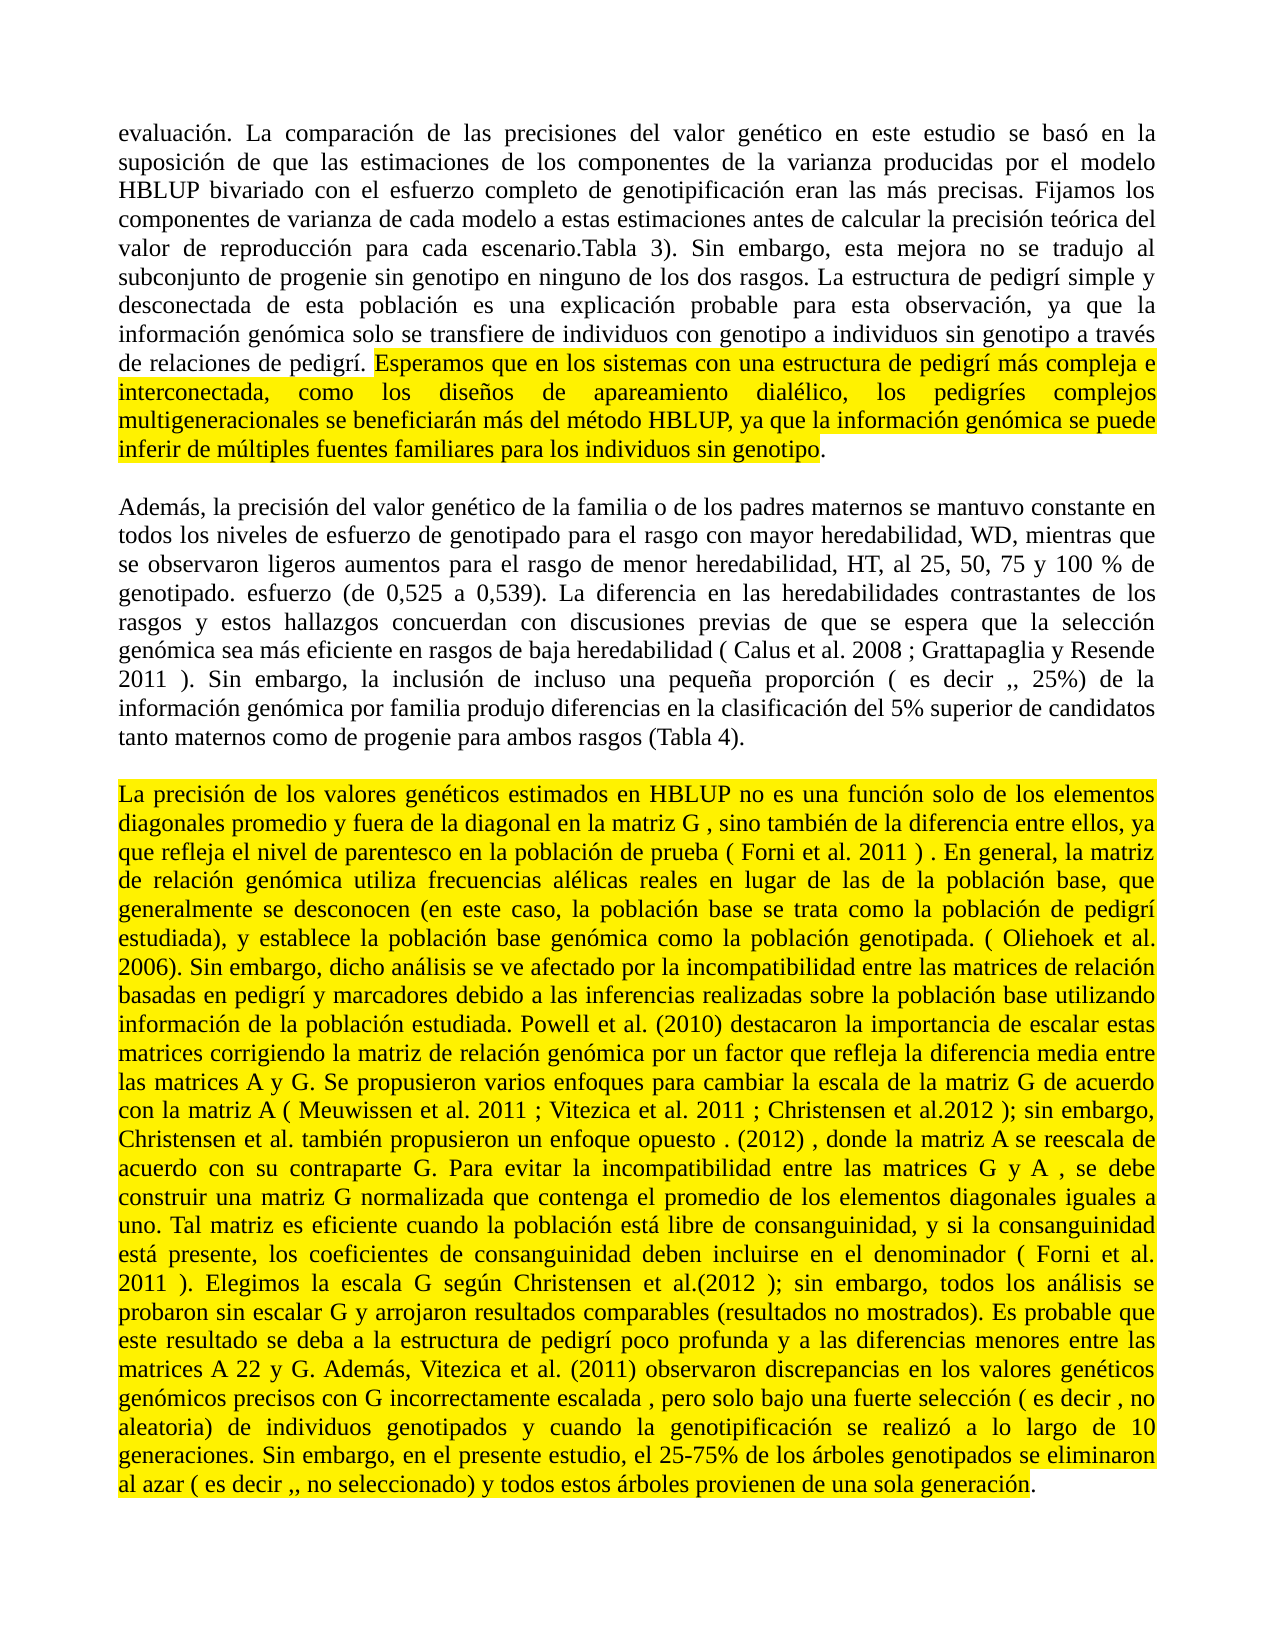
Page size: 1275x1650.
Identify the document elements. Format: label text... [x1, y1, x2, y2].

text La precisión de los valores genéticos estimados en HBLUP no es una función solo de los elementos diagonales promedio y fuera de la diagonal en la matriz G , sino también de la diferencia entre ellos, ya que refleja el nivel de parentesco en la población de prueba ( Forni et al. 2011 ) . En general, la matriz de relación genómica utiliza frecuencias alélicas reales en lugar de las de la población base, que generalmente se desconocen (en este caso, la población base se trata como la población de pedigrí estudiada), y establece la población base genómica como la población genotipada. ( Oliehoek et al. 2006). Sin embargo, dicho análisis se ve afectado por la incompatibilidad entre las matrices de relación basadas en pedigrí y marcadores debido a las inferencias realizadas sobre la población base utilizando información de la población estudiada. Powell et al. (2010) destacaron la importancia de escalar estas matrices corrigiendo la matriz de relación genómica por un factor que refleja la diferencia media entre las matrices A y G. Se propusieron varios enfoques para cambiar la escala de la matriz G de acuerdo con la matriz A ( Meuwissen et al. 2011 ; Vitezica et al. 2011 ; Christensen et al.2012 ); sin embargo, Christensen et al. también propusieron un enfoque opuesto . (2012) , donde la matriz A se reescala de acuerdo con su contraparte G. Para evitar la incompatibilidad entre las matrices G y A , se debe construir una matriz G normalizada que contenga el promedio de los elementos diagonales iguales a uno. Tal matriz es eficiente cuando la población está libre de consanguinidad, y si la consanguinidad está presente, los coeficientes de consanguinidad deben incluirse en el denominador ( Forni et al. 2011 ). Elegimos la escala G según Christensen et al.(2012 ); sin embargo, todos los análisis se probaron sin escalar G y arrojaron resultados comparables (resultados no mostrados). Es probable que este resultado se deba a la estructura de pedigrí poco profunda y a las diferencias menores entre las matrices A 22 y G. Además, Vitezica et al. (2011) observaron discrepancias en los valores genéticos genómicos precisos con G incorrectamente escalada , pero solo bajo una fuerte selección ( es decir , no aleatoria) de individuos genotipados y cuando la genotipificación se realizó a lo largo de 10 generaciones. Sin embargo, en el presente estudio, el 25-75% de los árboles genotipados se eliminaron al azar ( es decir ,, no seleccionado) y todos estos árboles provienen de una sola generación. [118, 779, 1157, 1498]
text Además, la precisión del valor genético de la familia o de los padres maternos se mantuvo constante en todos los niveles de esfuerzo de genotipado para el rasgo con mayor heredabilidad, WD, mientras que se observaron ligeros aumentos para el rasgo de menor heredabilidad, HT, al 25, 50, 75 y 100 % de genotipado. esfuerzo (de 0,525 a 0,539). La diferencia en las heredabilidades contrastantes de los rasgos y estos hallazgos concuerdan con discusiones previas de que se espera que la selección genómica sea más eficiente en rasgos de baja heredabilidad ( Calus et al. 2008 ; Grattapaglia y Resende 2011 ). Sin embargo, la inclusión de incluso una pequeña proporción ( es decir ,, 25%) de la información genómica por familia produjo diferencias en la clasificación del 5% superior de candidatos tanto maternos como de progenie para ambos rasgos (Tabla 4). [118, 492, 1157, 751]
text evaluación. La comparación de las precisiones del valor genético en este estudio se basó en la suposición de que las estimaciones de los componentes de la varianza producidas por el modelo HBLUP bivariado con el esfuerzo completo de genotipificación eran las más precisas. Fijamos los componentes de varianza de cada modelo a estas estimaciones antes de calcular la precisión teórica del valor de reproducción para cada escenario.Tabla 3). Sin embargo, esta mejora no se tradujo al subconjunto de progenie sin genotipo en ninguno de los dos rasgos. La estructura de pedigrí simple y desconectada de esta población es una explicación probable para esta observación, ya que la información genómica solo se transfiere de individuos con genotipo a individuos sin genotipo a través de relaciones de pedigrí. Esperamos que en los sistemas con una estructura de pedigrí más compleja e interconectada, como los diseños de apareamiento dialélico, los pedigríes complejos multigeneracionales se beneficiarán más del método HBLUP, ya que la información genómica se puede inferir de múltiples fuentes familiares para los individuos sin genotipo. [118, 118, 1157, 463]
